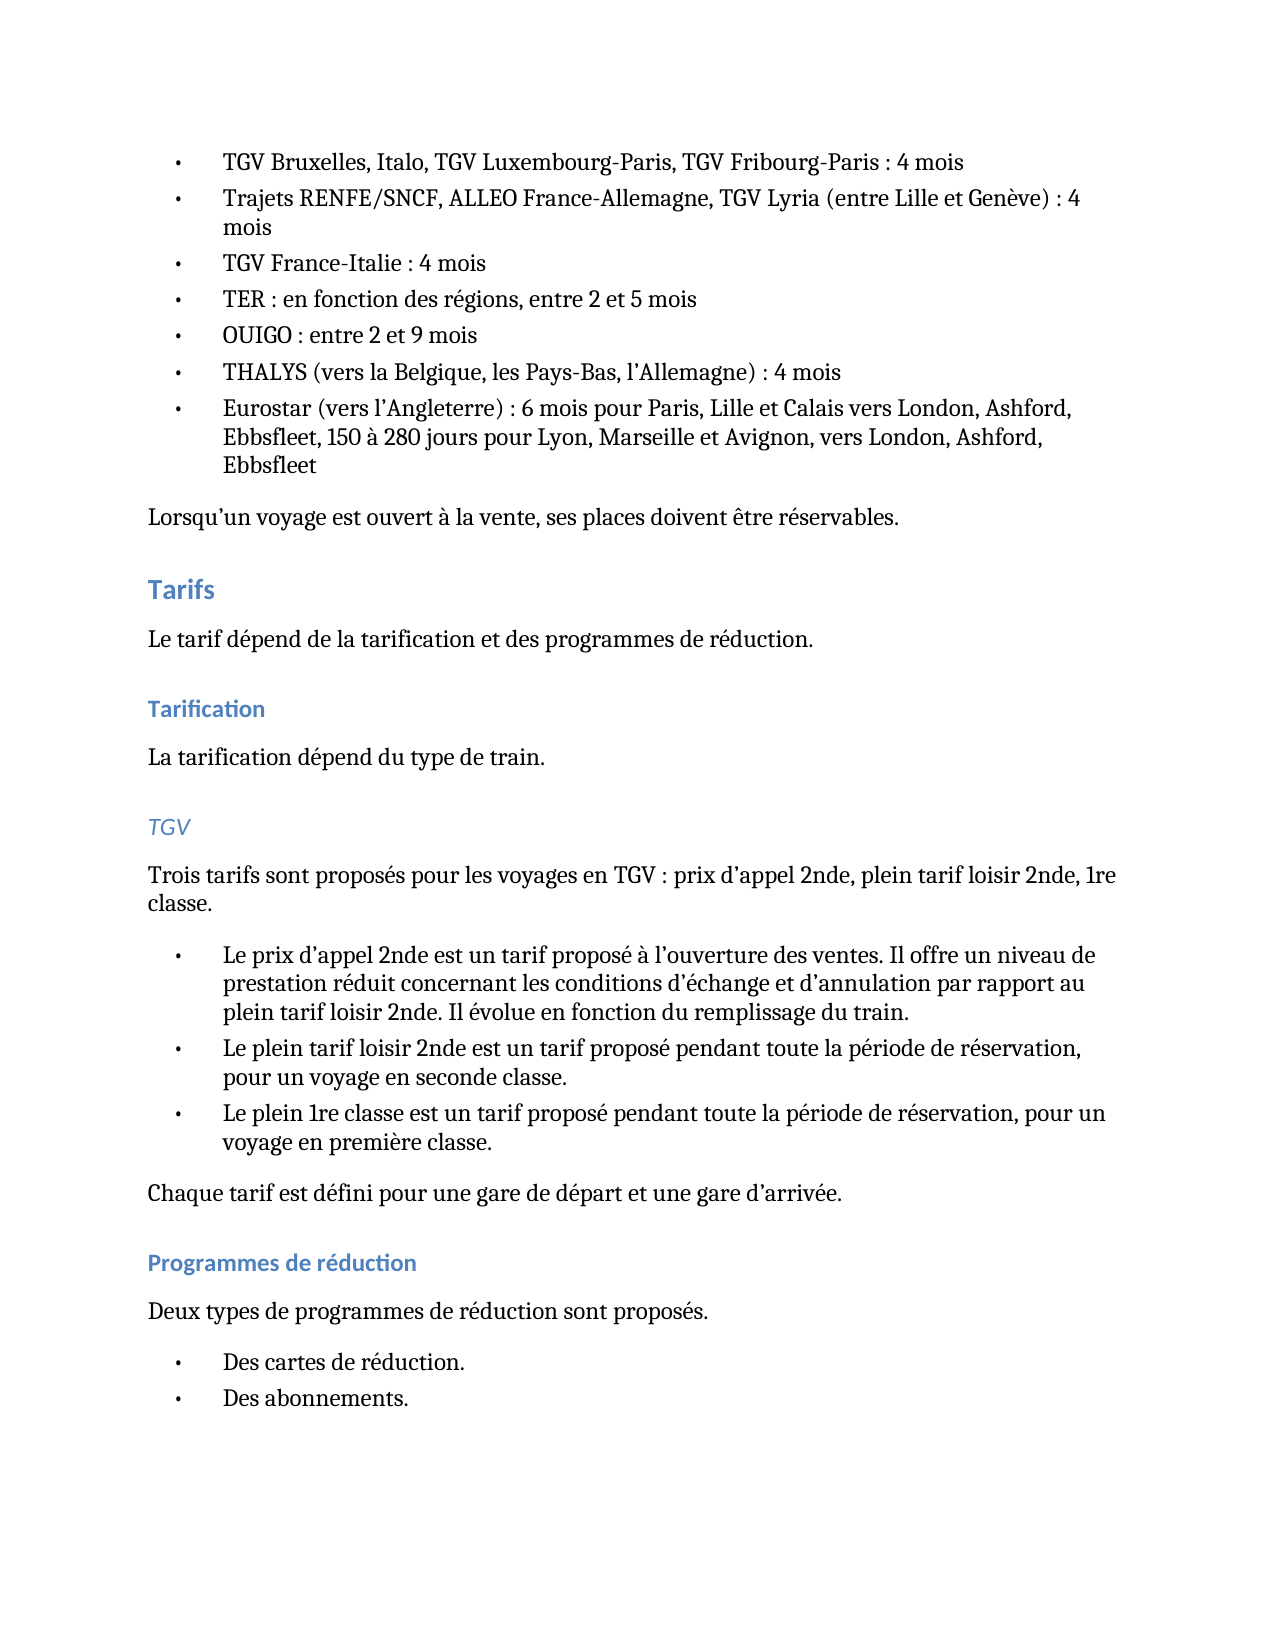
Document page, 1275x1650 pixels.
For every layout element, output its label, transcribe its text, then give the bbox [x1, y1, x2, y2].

list OUIGO : entre 2 et 9 mois [173, 321, 1127, 350]
list Eurostar (vers l’Angleterre) : 6 mois pour Paris, Lille et Calais vers London, Ashford, Ebbsfleet, 150 à 280 jours pour Lyon, Marseille et Avignon, vers London, Ashford, Ebbsfleet [173, 394, 1127, 480]
list TGV France-Italie : 4 mois [173, 249, 1127, 278]
list Trajets RENFE/SNCF, ALLEO France-Allemagne, TGV Lyria (entre Lille et Genève) : 4 mois [173, 184, 1127, 241]
subtitle Tarification [148, 694, 1127, 724]
list Le plein tarif loisir 2nde est un tarif proposé pendant toute la période de réservation, pour un voyage en seconde classe. [173, 1034, 1127, 1092]
text Chaque tarif est défini pour une gare de départ et une gare d’arrivée. [148, 1179, 1127, 1208]
subtitle Programmes de réduction [148, 1248, 1127, 1278]
text Trois tarifs sont proposés pour les voyages en TGV : prix d’appel 2nde, plein tarif loisir 2nde, 1re classe. [148, 861, 1127, 918]
subtitle Tarifs [148, 571, 1127, 607]
text Le tarif dépend de la tarification et des programmes de réduction. [148, 625, 1127, 654]
text Lorsqu’un voyage est ouvert à la vente, ses places doivent être réservables. [148, 503, 1127, 531]
list Le plein 1re classe est un tarif proposé pendant toute la période de réservation, pour un voyage en première classe. [173, 1099, 1127, 1157]
subtitle TGV [148, 811, 1127, 842]
list Des abonnements. [173, 1384, 1127, 1413]
list TER : en fonction des régions, entre 2 et 5 mois [173, 285, 1127, 314]
list Le prix d’appel 2nde est un tarif proposé à l’ouverture des ventes. Il offre un niveau de prestation réduit concernant les conditions d’échange et d’annulation par rapport au plein tarif loisir 2nde. Il évolue en fonction du remplissage du train. [173, 941, 1127, 1027]
text La tarification dépend du type de train. [148, 743, 1127, 772]
list TGV Bruxelles, Italo, TGV Luxembourg-Paris, TGV Fribourg-Paris : 4 mois [173, 148, 1127, 176]
list THALYS (vers la Belgique, les Pays-Bas, l’Allemagne) : 4 mois [173, 358, 1127, 386]
list Des cartes de réduction. [173, 1348, 1127, 1377]
text Deux types de programmes de réduction sont proposés. [148, 1297, 1127, 1326]
